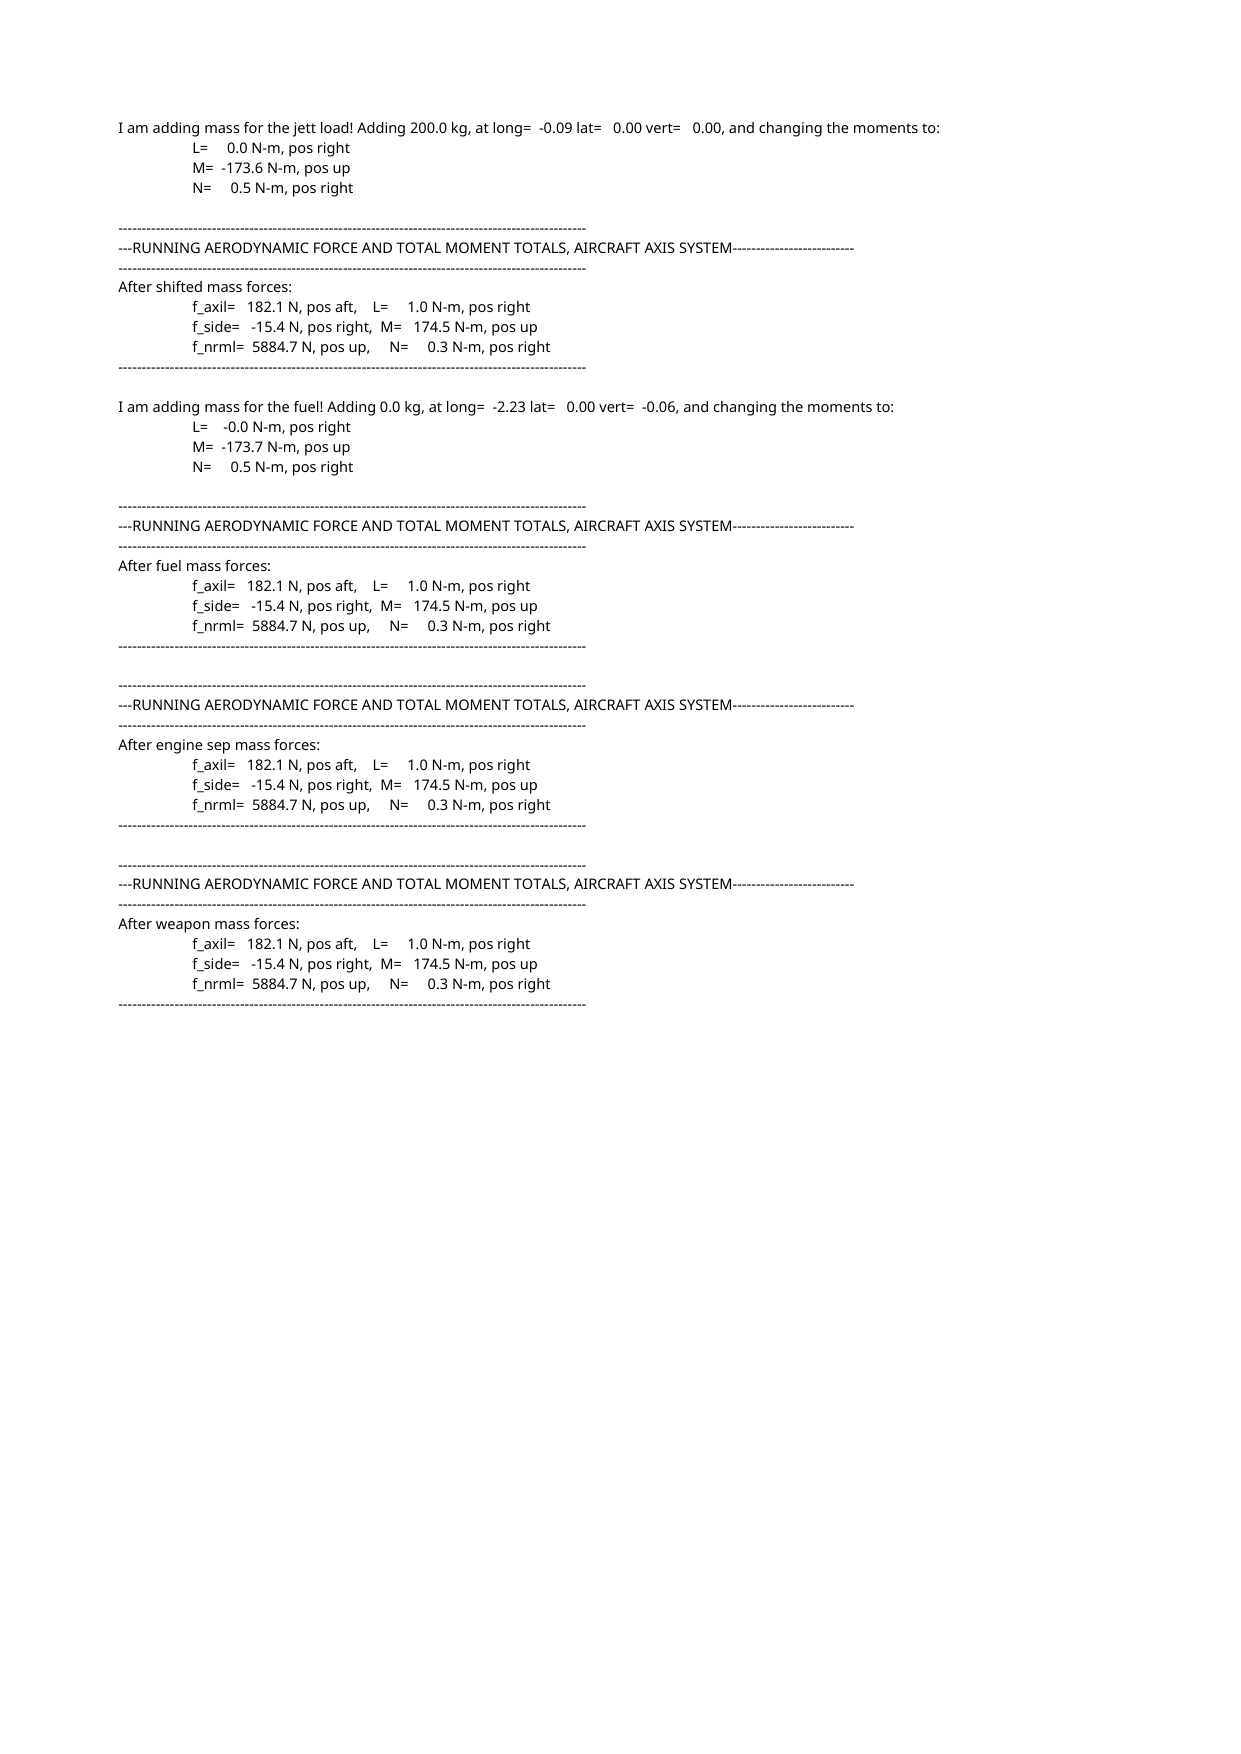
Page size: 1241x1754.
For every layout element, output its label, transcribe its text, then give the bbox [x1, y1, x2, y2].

text f_nrml= 5884.7 N, pos up, N= 0.3 N-m, pos right [118, 337, 1122, 357]
text f_nrml= 5884.7 N, pos up, N= 0.3 N-m, pos right [118, 794, 1122, 814]
text ---------------------------------------------------------------------------------------------------- [118, 635, 1122, 655]
text N= 0.5 N-m, pos right [118, 178, 1122, 198]
text ---------------------------------------------------------------------------------------------------- [118, 257, 1122, 277]
text ---------------------------------------------------------------------------------------------------- [118, 218, 1122, 237]
text M= -173.7 N-m, pos up [118, 436, 1122, 456]
text After fuel mass forces: [118, 556, 1122, 576]
text ---------------------------------------------------------------------------------------------------- [118, 536, 1122, 556]
text f_side= -15.4 N, pos right, M= 174.5 N-m, pos up [118, 317, 1122, 337]
text N= 0.5 N-m, pos right [118, 456, 1122, 476]
text ---------------------------------------------------------------------------------------------------- [118, 993, 1122, 1013]
text ---------------------------------------------------------------------------------------------------- [118, 894, 1122, 914]
text f_nrml= 5884.7 N, pos up, N= 0.3 N-m, pos right [118, 974, 1122, 993]
text M= -173.6 N-m, pos up [118, 158, 1122, 178]
text After shifted mass forces: [118, 277, 1122, 297]
text ---------------------------------------------------------------------------------------------------- [118, 854, 1122, 874]
text f_nrml= 5884.7 N, pos up, N= 0.3 N-m, pos right [118, 616, 1122, 635]
text f_axil= 182.1 N, pos aft, L= 1.0 N-m, pos right [118, 755, 1122, 775]
text ---------------------------------------------------------------------------------------------------- [118, 715, 1122, 735]
text f_axil= 182.1 N, pos aft, L= 1.0 N-m, pos right [118, 576, 1122, 596]
text f_side= -15.4 N, pos right, M= 174.5 N-m, pos up [118, 596, 1122, 616]
text ---RUNNING AERODYNAMIC FORCE AND TOTAL MOMENT TOTALS, AIRCRAFT AXIS SYSTEM-------------------------- [118, 695, 1122, 715]
text ---------------------------------------------------------------------------------------------------- [118, 496, 1122, 516]
text ---RUNNING AERODYNAMIC FORCE AND TOTAL MOMENT TOTALS, AIRCRAFT AXIS SYSTEM-------------------------- [118, 516, 1122, 536]
text f_axil= 182.1 N, pos aft, L= 1.0 N-m, pos right [118, 934, 1122, 954]
text After engine sep mass forces: [118, 735, 1122, 755]
text ---------------------------------------------------------------------------------------------------- [118, 675, 1122, 695]
text ---------------------------------------------------------------------------------------------------- [118, 814, 1122, 834]
text ---------------------------------------------------------------------------------------------------- [118, 357, 1122, 377]
text ---RUNNING AERODYNAMIC FORCE AND TOTAL MOMENT TOTALS, AIRCRAFT AXIS SYSTEM-------------------------- [118, 237, 1122, 257]
text After weapon mass forces: [118, 914, 1122, 934]
text L= -0.0 N-m, pos right [118, 417, 1122, 436]
text I am adding mass for the jett load! Adding 200.0 kg, at long= -0.09 lat= 0.00 vert= 0.00, and changing the moments to: [118, 118, 1122, 138]
text f_axil= 182.1 N, pos aft, L= 1.0 N-m, pos right [118, 297, 1122, 317]
text f_side= -15.4 N, pos right, M= 174.5 N-m, pos up [118, 954, 1122, 974]
text I am adding mass for the fuel! Adding 0.0 kg, at long= -2.23 lat= 0.00 vert= -0.06, and changing the moments to: [118, 397, 1122, 417]
text ---RUNNING AERODYNAMIC FORCE AND TOTAL MOMENT TOTALS, AIRCRAFT AXIS SYSTEM-------------------------- [118, 874, 1122, 894]
text f_side= -15.4 N, pos right, M= 174.5 N-m, pos up [118, 775, 1122, 794]
text L= 0.0 N-m, pos right [118, 138, 1122, 158]
